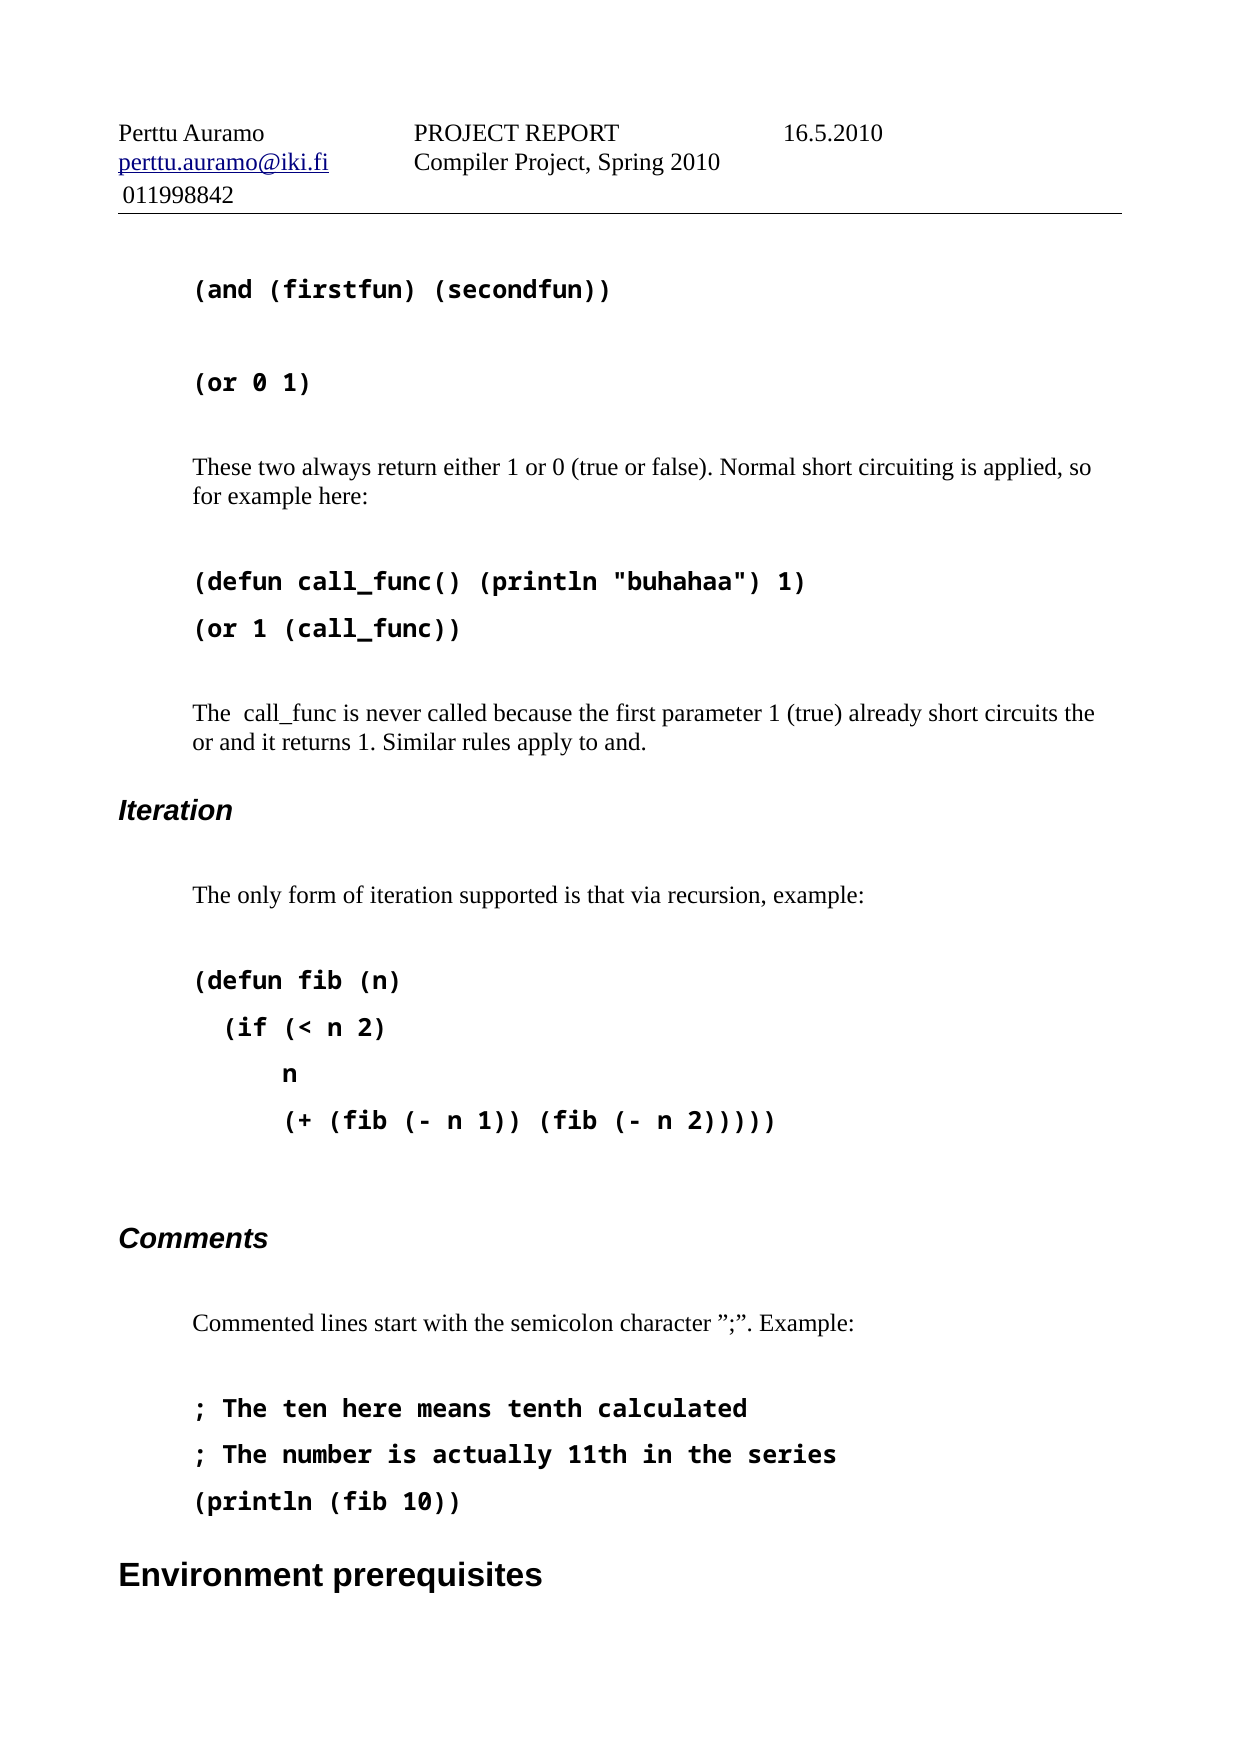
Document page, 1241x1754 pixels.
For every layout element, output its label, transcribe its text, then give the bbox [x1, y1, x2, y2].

text The only form of iteration supported is that via recursion, example: [192, 880, 1122, 909]
text (or 0 1) [192, 364, 1122, 399]
text (defun fib (n) [192, 963, 1122, 997]
subtitle Comments [118, 1221, 1122, 1254]
text (and (firstfun) (secondfun)) [192, 271, 1122, 306]
text (if (< n 2) [192, 1009, 1122, 1043]
text ; The number is actually 11th in the series [192, 1437, 1122, 1471]
subtitle Environment prerequisites [118, 1555, 1122, 1594]
subtitle Iteration [118, 793, 1122, 827]
text The call_func is never called because the first parameter 1 (true) already short circuits the or and it returns 1. Similar rules apply to and. [192, 698, 1122, 756]
text (+ (fib (- n 1)) (fib (- n 2))))) [192, 1102, 1122, 1137]
text ; The ten here means tenth calculated [192, 1390, 1122, 1424]
text (or 1 (call_func)) [192, 610, 1122, 644]
text n [192, 1056, 1122, 1090]
text (println (fib 10)) [192, 1483, 1122, 1518]
text (defun call_func() (println "buhahaa") 1) [192, 564, 1122, 598]
text Commented lines start with the semicolon character ”;”. Example: [192, 1308, 1122, 1337]
text These two always return either 1 or 0 (true or false). Normal short circuiting is applied, so for example here: [192, 452, 1122, 510]
